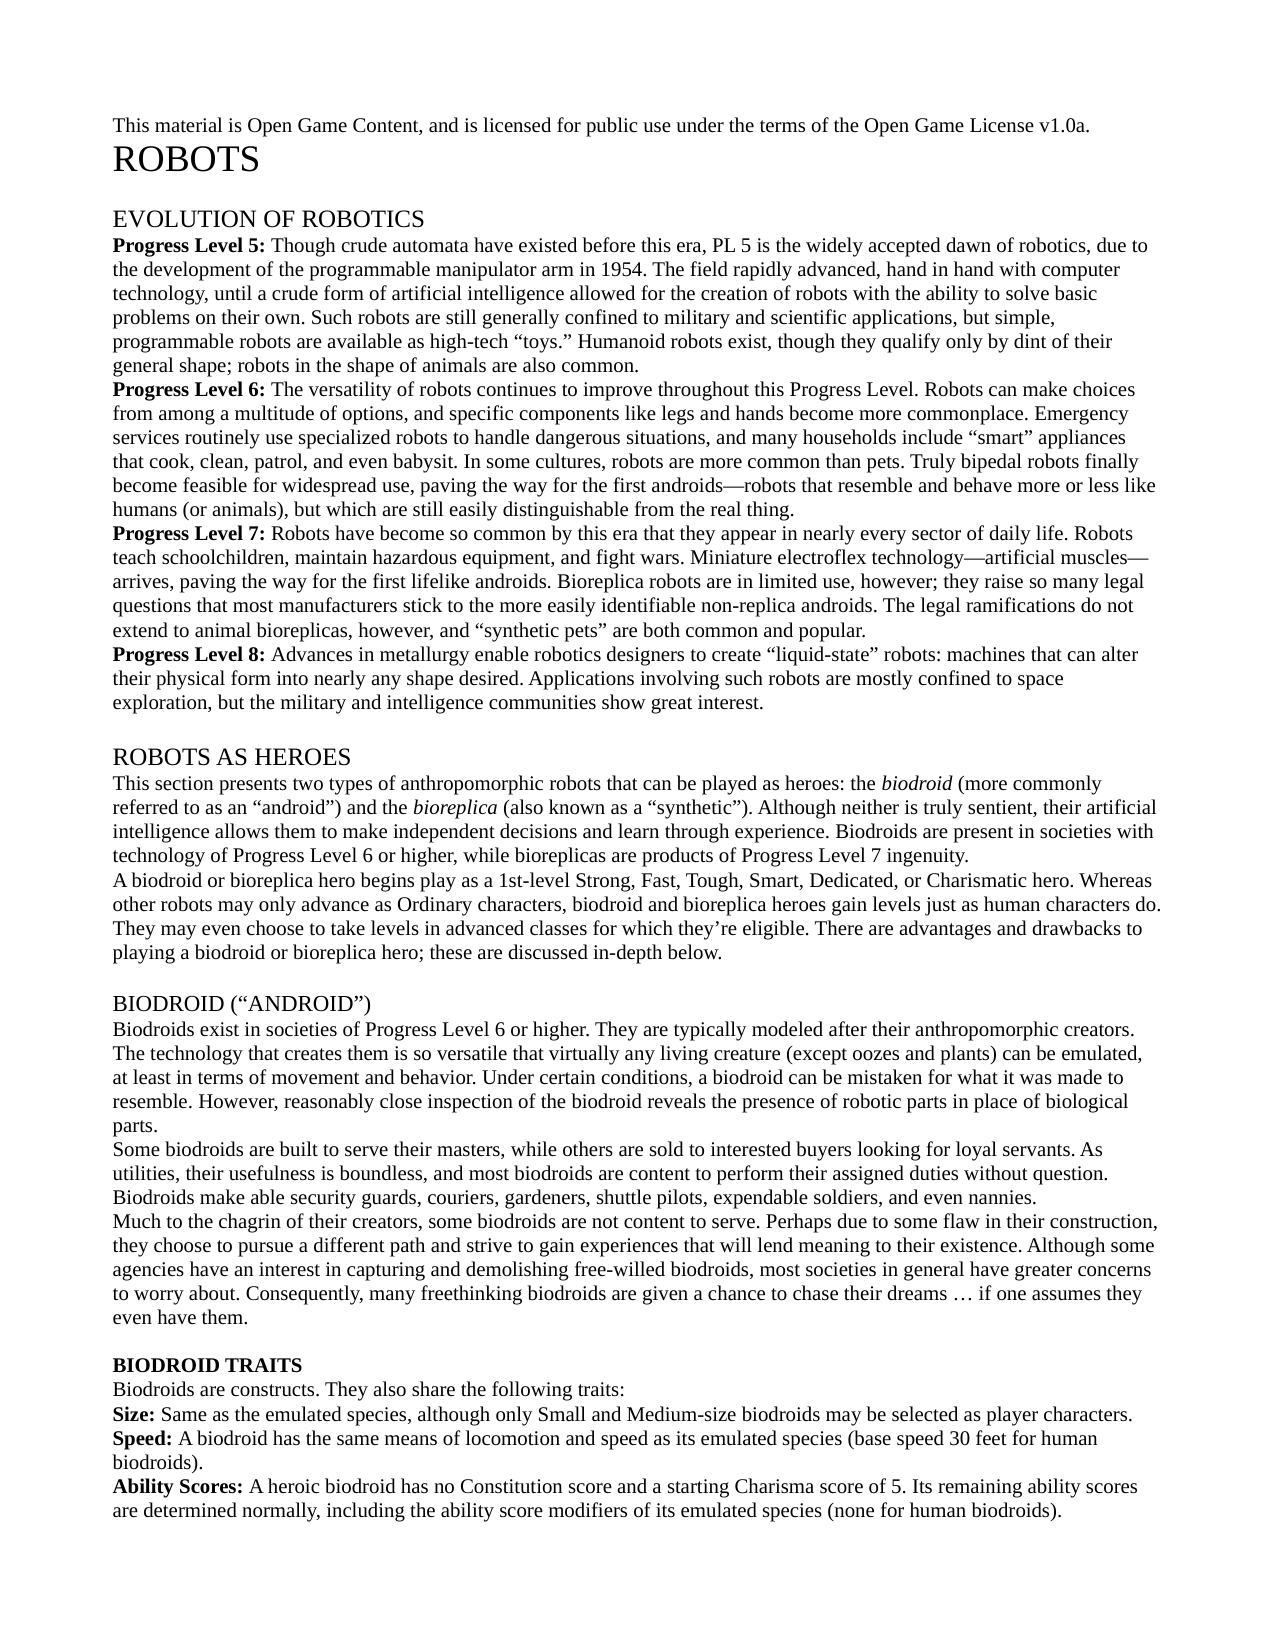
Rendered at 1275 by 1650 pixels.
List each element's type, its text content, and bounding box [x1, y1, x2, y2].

text Some biodroids are built to serve their masters, while others are sold to interested buyers looking for loyal servants. As utilities, their usefulness is boundless, and most biodroids are content to perform their assigned duties without question. Biodroids make able security guards, couriers, gardeners, shuttle pilots, expendable soldiers, and even nannies. [112, 1137, 1162, 1209]
text Progress Level 7: Robots have become so common by this era that they appear in nearly every sector of daily life. Robots teach schoolchildren, maintain hazardous equipment, and fight wars. Miniature electroflex technology—artificial muscles—arrives, paving the way for the first lifelike androids. Bioreplica robots are in limited use, however; they raise so many legal questions that most manufacturers stick to the more easily identifiable non-replica androids. The legal ramifications do not extend to animal bioreplicas, however, and “synthetic pets” are both common and popular. [112, 521, 1162, 642]
text Ability Scores: A heroic biodroid has no Constitution score and a starting Charisma score of 5. Its remaining ability scores are determined normally, including the ability score modifiers of its emulated species (none for human biodroids). [112, 1474, 1162, 1522]
text BIODROID (“ANDROID”) [112, 990, 1162, 1016]
text A biodroid or bioreplica hero begins play as a 1st-level Strong, Fast, Tough, Smart, Dedicated, or Charismatic hero. Whereas other robots may only advance as Ordinary characters, biodroid and bioreplica heroes gain levels just as human characters do. They may even choose to take levels in advanced classes for which they’re eligible. There are advantages and drawbacks to playing a biodroid or bioreplica hero; these are discussed in-depth below. [112, 867, 1162, 964]
text Size: Same as the emulated species, although only Small and Medium-size biodroids may be selected as player characters. [112, 1401, 1162, 1426]
text Biodroids are constructs. They also share the following traits: [112, 1377, 1162, 1401]
text Speed: A biodroid has the same means of locomotion and speed as its emulated species (base speed 30 feet for human biodroids). [112, 1426, 1162, 1474]
text This material is Open Game Content, and is licensed for public use under the terms of the Open Game License v1.0a. [112, 112, 1162, 137]
text Biodroids exist in societies of Progress Level 6 or higher. They are typically modeled after their anthropomorphic creators. The technology that creates them is so versatile that virtually any living creature (except oozes and plants) can be emulated, at least in terms of movement and behavior. Under certain conditions, a biodroid can be mistaken for what it was made to resemble. However, reasonably close inspection of the biodroid reveals the presence of robotic parts in place of biological parts. [112, 1016, 1162, 1137]
text Progress Level 6: The versatility of robots continues to improve throughout this Progress Level. Robots can make choices from among a multitude of options, and specific components like legs and hands become more commonplace. Emergency services routinely use specialized robots to handle dangerous situations, and many households include “smart” appliances that cook, clean, patrol, and even babysit. In some cultures, robots are more common than pets. Truly bipedal robots finally become feasible for widespread use, paving the way for the first androids—robots that resemble and behave more or less like humans (or animals), but which are still easily distinguishable from the real thing. [112, 377, 1162, 521]
subtitle EVOLUTION OF ROBOTICS [112, 204, 1162, 232]
text Progress Level 8: Advances in metallurgy enable robotics designers to create “liquid-state” robots: machines that can alter their physical form into nearly any shape desired. Applications involving such robots are mostly confined to space exploration, but the military and intelligence communities show great interest. [112, 642, 1162, 714]
text Progress Level 5: Though crude automata have existed before this era, PL 5 is the widely accepted dawn of robotics, due to the development of the programmable manipulator arm in 1954. The field rapidly advanced, hand in hand with computer technology, until a crude form of artificial intelligence allowed for the creation of robots with the ability to solve basic problems on their own. Such robots are still generally confined to military and scientific applications, but simple, programmable robots are available as high-tech “toys.” Humanoid robots exist, though they qualify only by dint of their general shape; robots in the shape of animals are also common. [112, 232, 1162, 377]
subtitle ROBOTS AS HEROES [112, 742, 1162, 771]
text This section presents two types of anthropomorphic robots that can be played as heroes: the biodroid (more commonly referred to as an “android”) and the bioreplica (also known as a “synthetic”). Although neither is truly sentient, their artificial intelligence allows them to make independent decisions and learn through experience. Biodroids are present in societies with technology of Progress Level 6 or higher, while bioreplicas are products of Progress Level 7 ingenuity. [112, 771, 1162, 867]
subtitle ROBOTS [112, 137, 1162, 180]
text BIODROID TRAITS [112, 1353, 1162, 1377]
text Much to the chagrin of their creators, some biodroids are not content to serve. Perhaps due to some flaw in their construction, they choose to pursue a different path and strive to gain experiences that will lend meaning to their existence. Although some agencies have an interest in capturing and demolishing free-willed biodroids, most societies in general have greater concerns to worry about. Consequently, many freethinking biodroids are given a chance to chase their dreams … if one assumes they even have them. [112, 1209, 1162, 1329]
